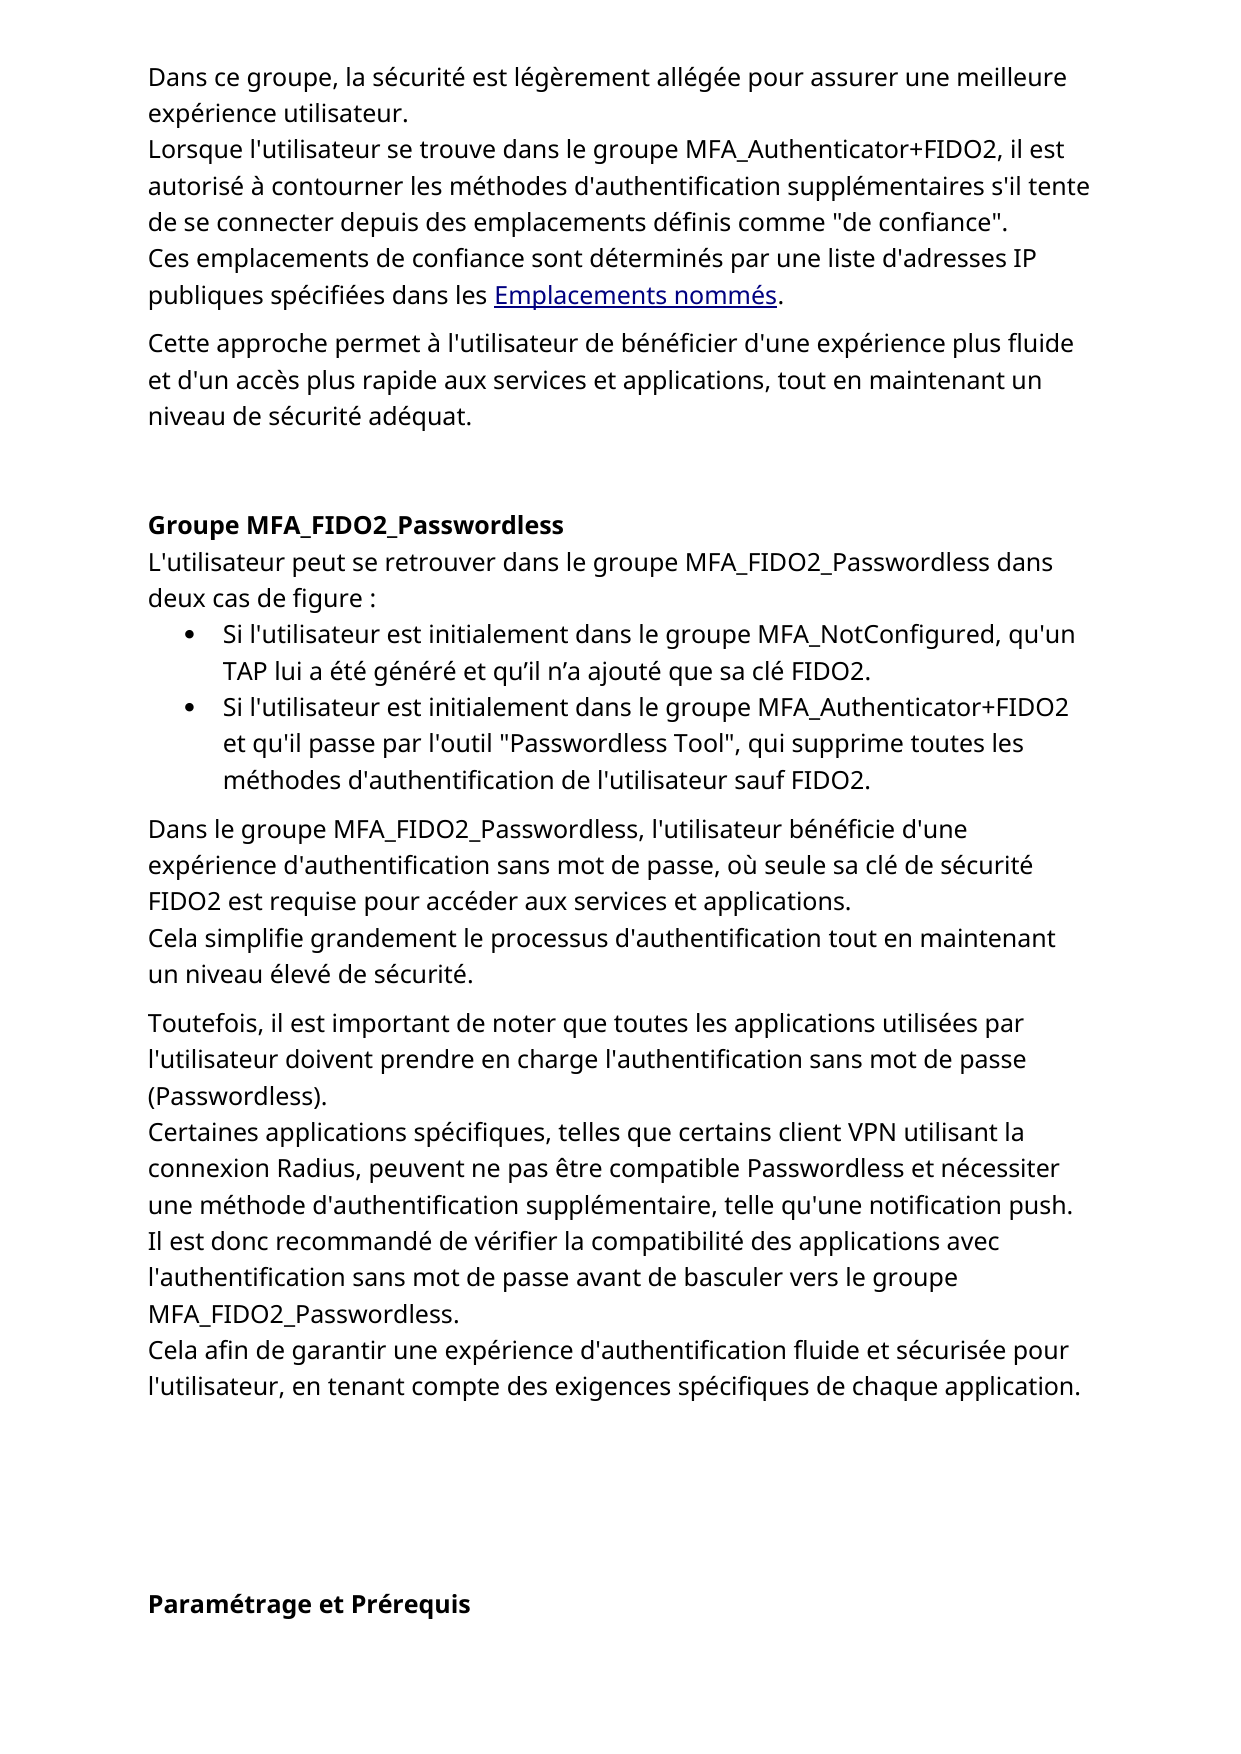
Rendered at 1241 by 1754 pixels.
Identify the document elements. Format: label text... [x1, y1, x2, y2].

text Cela simplifie grandement le processus d'authentification tout en maintenant un niveau élevé de sécurité. [148, 920, 1093, 991]
text L'utilisateur peut se retrouver dans le groupe MFA_FIDO2_Passwordless dans deux cas de figure : [148, 544, 1093, 615]
text Il est donc recommandé de vérifier la compatibilité des applications avec l'authentification sans mot de passe avant de basculer vers le groupe MFA_FIDO2_Passwordless. [148, 1224, 1093, 1330]
text Ces emplacements de confiance sont déterminés par une liste d'adresses IP publiques spécifiées dans les Emplacements nommés. [148, 241, 1093, 311]
text Lorsque l'utilisateur se trouve dans le groupe MFA_Authenticator+FIDO2, il est autorisé à contourner les méthodes d'authentification supplémentaires s'il tente de se connecter depuis des emplacements définis comme "de confiance". [148, 132, 1093, 239]
text Certaines applications spécifiques, telles que certains client VPN utilisant la connexion Radius, peuvent ne pas être compatible Passwordless et nécessiter une méthode d'authentification supplémentaire, telle qu'une notification push. [148, 1114, 1093, 1221]
text Dans ce groupe, la sécurité est légèrement allégée pour assurer une meilleure expérience utilisateur. [148, 59, 1093, 129]
text Toutefois, il est important de noter que toutes les applications utilisées par l'utilisateur doivent prendre en charge l'authentification sans mot de passe (Passwordless). [148, 1006, 1093, 1112]
text Groupe MFA_FIDO2_Passwordless [148, 508, 1093, 542]
text Paramétrage et Prérequis [148, 1587, 1093, 1621]
text Cette approche permet à l'utilisateur de bénéficier d'une expérience plus fluide et d'un accès plus rapide aux services et applications, tout en maintenant un niveau de sécurité adéquat. [148, 326, 1093, 433]
list Si l'utilisateur est initialement dans le groupe MFA_Authenticator+FIDO2 et qu'il passe par l'outil "Passwordless Tool", qui supprime toutes les méthodes d'authentification de l'utilisateur sauf FIDO2. [185, 690, 1093, 796]
text Dans le groupe MFA_FIDO2_Passwordless, l'utilisateur bénéficie d'une expérience d'authentification sans mot de passe, où seule sa clé de sécurité FIDO2 est requise pour accéder aux services et applications. [148, 811, 1093, 918]
list Si l'utilisateur est initialement dans le groupe MFA_NotConfigured, qu'un TAP lui a été généré et qu’il n’a ajouté que sa clé FIDO2. [185, 617, 1093, 687]
text Cela afin de garantir une expérience d'authentification fluide et sécurisée pour l'utilisateur, en tenant compte des exigences spécifiques de chaque application. [148, 1333, 1093, 1403]
